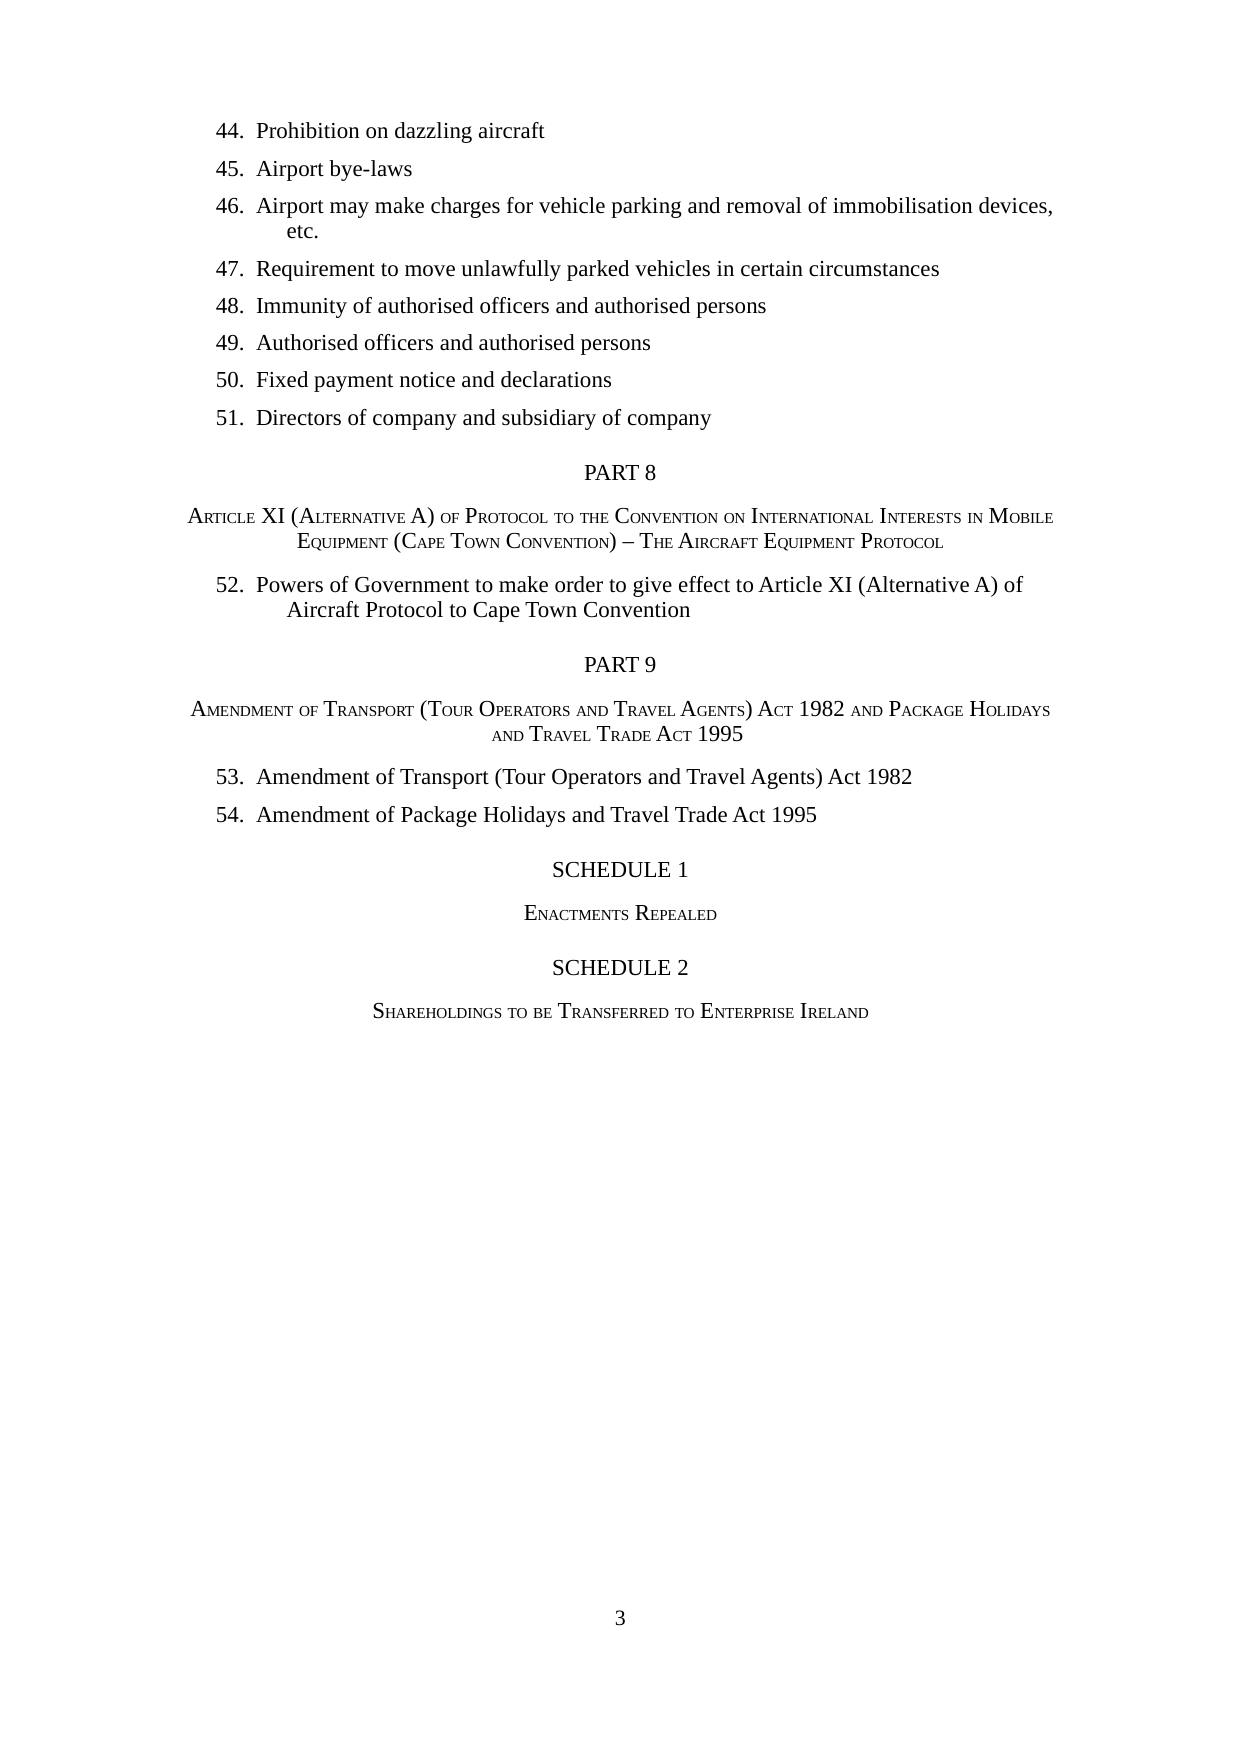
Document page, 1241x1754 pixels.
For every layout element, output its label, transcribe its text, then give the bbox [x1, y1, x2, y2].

text 52. Powers of Government to make order to give effect to Article XI (Alternative A) of Aircraft Protocol to Cape Town Convention [216, 572, 1063, 623]
text SCHEDULE 1 [177, 856, 1063, 882]
text 53. Amendment of Transport (Tour Operators and Travel Agents) Act 1982 [216, 764, 1063, 790]
title Shareholdings to be Transferred to Enterprise Ireland [177, 998, 1063, 1023]
text PART 8 [177, 460, 1063, 485]
text 45. Airport bye-laws [216, 155, 1063, 181]
text 47. Requirement to move unlawfully parked vehicles in certain circumstances [216, 256, 1063, 281]
title Article XI (Alternative A) of Protocol to the Convention on International Interests in Mobile Equipment (Cape Town Convention) – The Aircraft Equipment Protocol [177, 503, 1063, 554]
text 49. Authorised officers and authorised persons [216, 330, 1063, 356]
text 50. Fixed payment notice and declarations [216, 367, 1063, 393]
text 48. Immunity of authorised officers and authorised persons [216, 293, 1063, 318]
text SCHEDULE 2 [177, 955, 1063, 980]
text 54. Amendment of Package Holidays and Travel Trade Act 1995 [216, 801, 1063, 827]
title Enactments Repealed [177, 900, 1063, 925]
text 44. Prohibition on dazzling aircraft [216, 118, 1063, 144]
title Amendment of Transport (Tour Operators and Travel Agents) Act 1982 and Package Holidays and Travel Trade Act 1995 [177, 695, 1063, 746]
text 51. Directors of company and subsidiary of company [216, 405, 1063, 430]
text 46. Airport may make charges for vehicle parking and removal of immobilisation devices, etc. [216, 193, 1063, 244]
text PART 9 [177, 652, 1063, 678]
